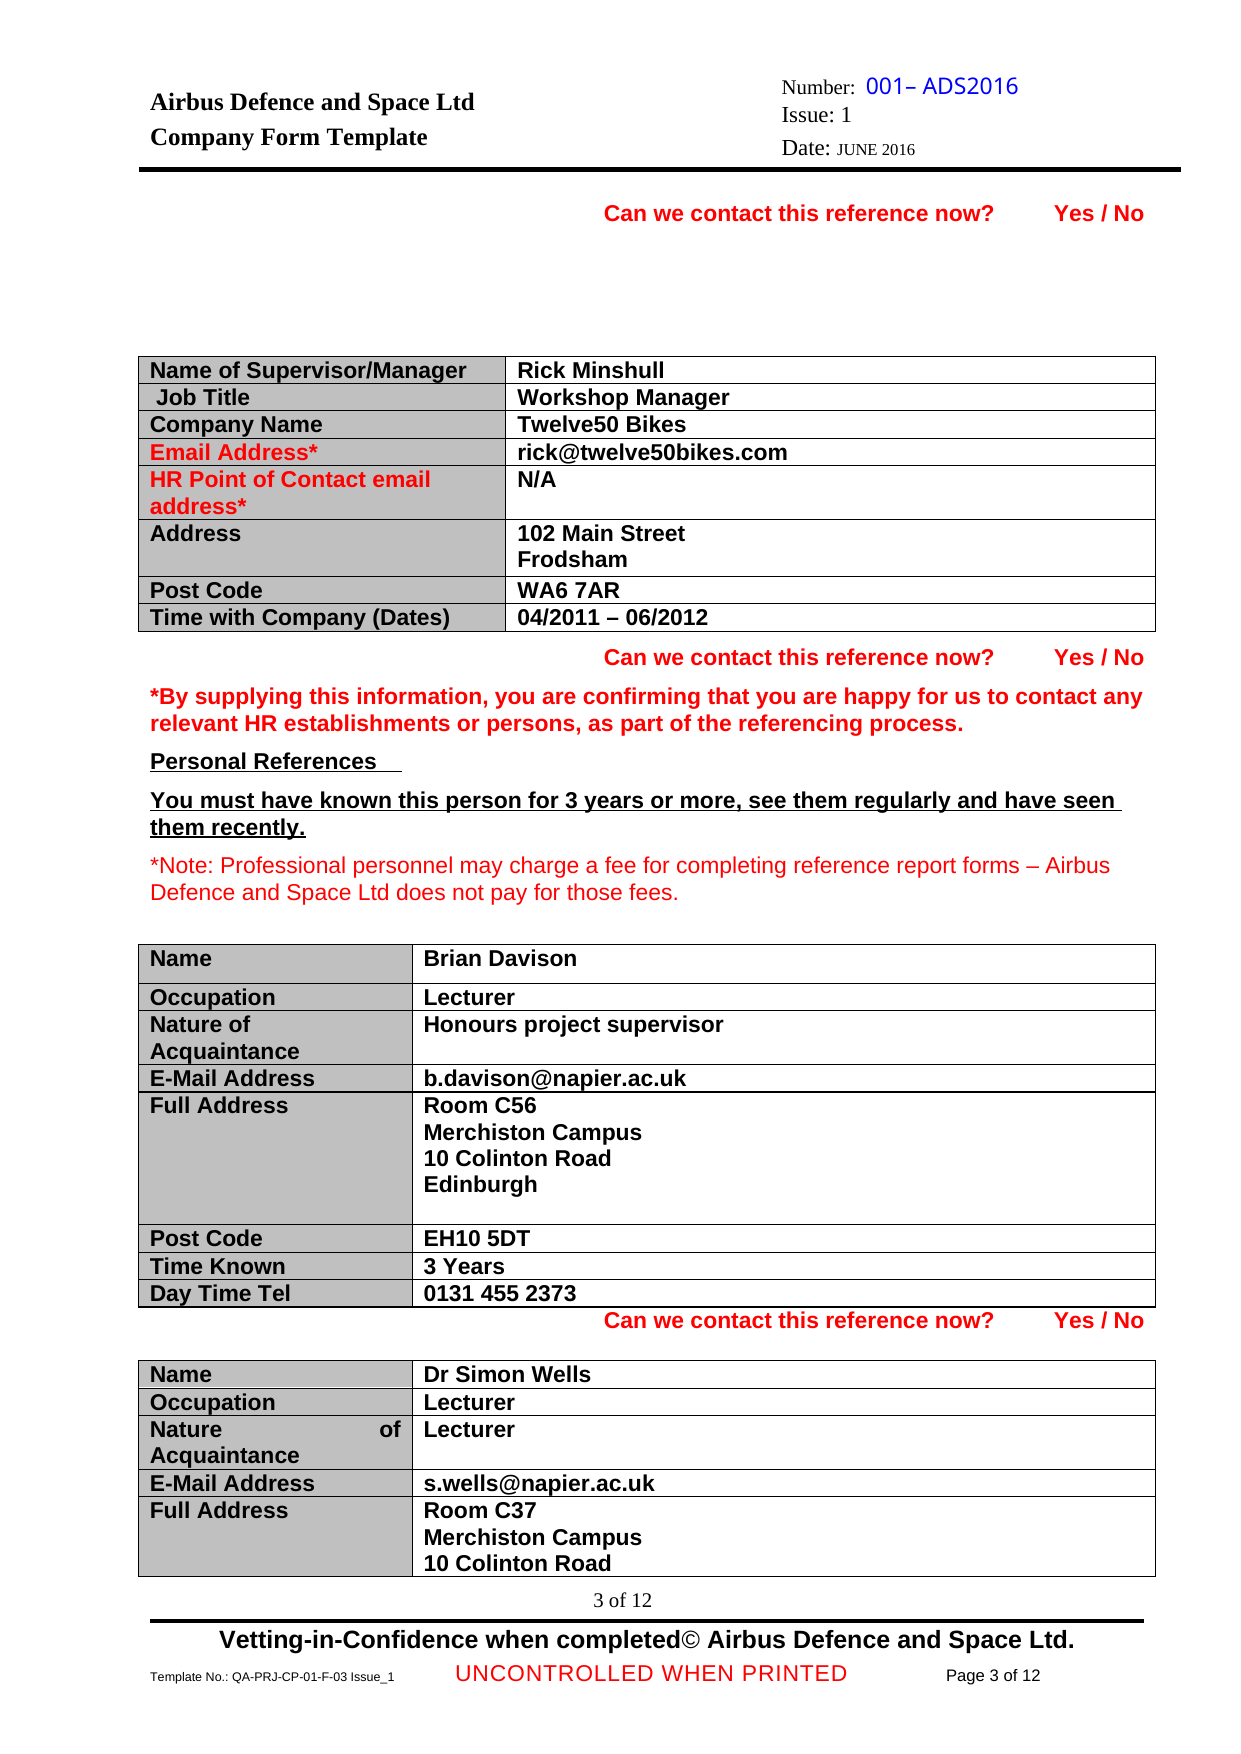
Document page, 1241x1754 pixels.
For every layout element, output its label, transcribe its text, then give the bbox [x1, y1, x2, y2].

table_cell Company Name [139, 411, 505, 438]
table_cell Nature of Acquaintance [139, 1011, 412, 1064]
table_header Rick Minshull [506, 357, 1155, 383]
table_cell Room C56 Merchiston Campus 10 Colinton Road Edinburgh [413, 1093, 1155, 1224]
table_header Dr Simon Wells [413, 1361, 1155, 1387]
table_cell Occupation [139, 984, 412, 1010]
text You must have known this person for 3 years or more, see them regularly and have seen them recently. [150, 787, 1144, 840]
table_cell Post Code [139, 577, 505, 603]
table_header Name [139, 1361, 412, 1387]
text Can we contact this reference now? Yes / No [150, 1308, 1144, 1334]
table_cell Full Address [139, 1497, 412, 1576]
table_header Name [139, 945, 412, 983]
table_header Brian Davison [413, 945, 1155, 983]
table_cell Email Address* [139, 439, 505, 465]
table_cell WA6 7AR [506, 577, 1155, 603]
table_cell Honours project supervisor [413, 1011, 1155, 1064]
table_cell Lecturer [413, 984, 1155, 1010]
text Personal References [150, 748, 1144, 775]
table_cell Full Address [139, 1093, 412, 1224]
table_cell Address [139, 520, 505, 576]
table_cell Nature of Acquaintance [139, 1416, 412, 1469]
table_cell HR Point of Contact email address* [139, 466, 505, 519]
text *Note: Professional personnel may charge a fee for completing reference report forms – Airbus Defence and Space Ltd does not pay for those fees. [150, 852, 1144, 905]
table_cell 102 Main Street Frodsham [506, 520, 1155, 576]
table_cell b.davison@napier.ac.uk [413, 1065, 1155, 1091]
table_cell Lecturer [413, 1416, 1155, 1469]
table_header Name of Supervisor/Manager [139, 357, 505, 383]
table_cell Day Time Tel [139, 1280, 412, 1306]
table_cell Occupation [139, 1389, 412, 1415]
table_cell Room C37 Merchiston Campus 10 Colinton Road [413, 1497, 1155, 1576]
text Can we contact this reference now? Yes / No [150, 644, 1144, 671]
table_cell Time Known [139, 1253, 412, 1279]
table_cell E-Mail Address [139, 1470, 412, 1496]
table_cell Time with Company (Dates) [139, 604, 505, 631]
table_cell 0131 455 2373 [413, 1280, 1155, 1306]
table_cell rick@twelve50bikes.com [506, 439, 1155, 465]
table_cell 04/2011 – 06/2012 [506, 604, 1155, 631]
table_cell Workshop Manager [506, 384, 1155, 410]
text Can we contact this reference now? Yes / No [150, 200, 1144, 227]
table_cell E-Mail Address [139, 1065, 412, 1091]
table_cell N/A [506, 466, 1155, 519]
table_cell 3 Years [413, 1253, 1155, 1279]
table_cell s.wells@napier.ac.uk [413, 1470, 1155, 1496]
table_cell Post Code [139, 1225, 412, 1252]
table_cell Twelve50 Bikes [506, 411, 1155, 438]
text *By supplying this information, you are confirming that you are happy for us to contact any relevant HR establishments or persons, as part of the referencing process. [150, 683, 1144, 736]
table_cell Job Title [139, 384, 505, 410]
table_cell Lecturer [413, 1389, 1155, 1415]
table_cell EH10 5DT [413, 1225, 1155, 1252]
